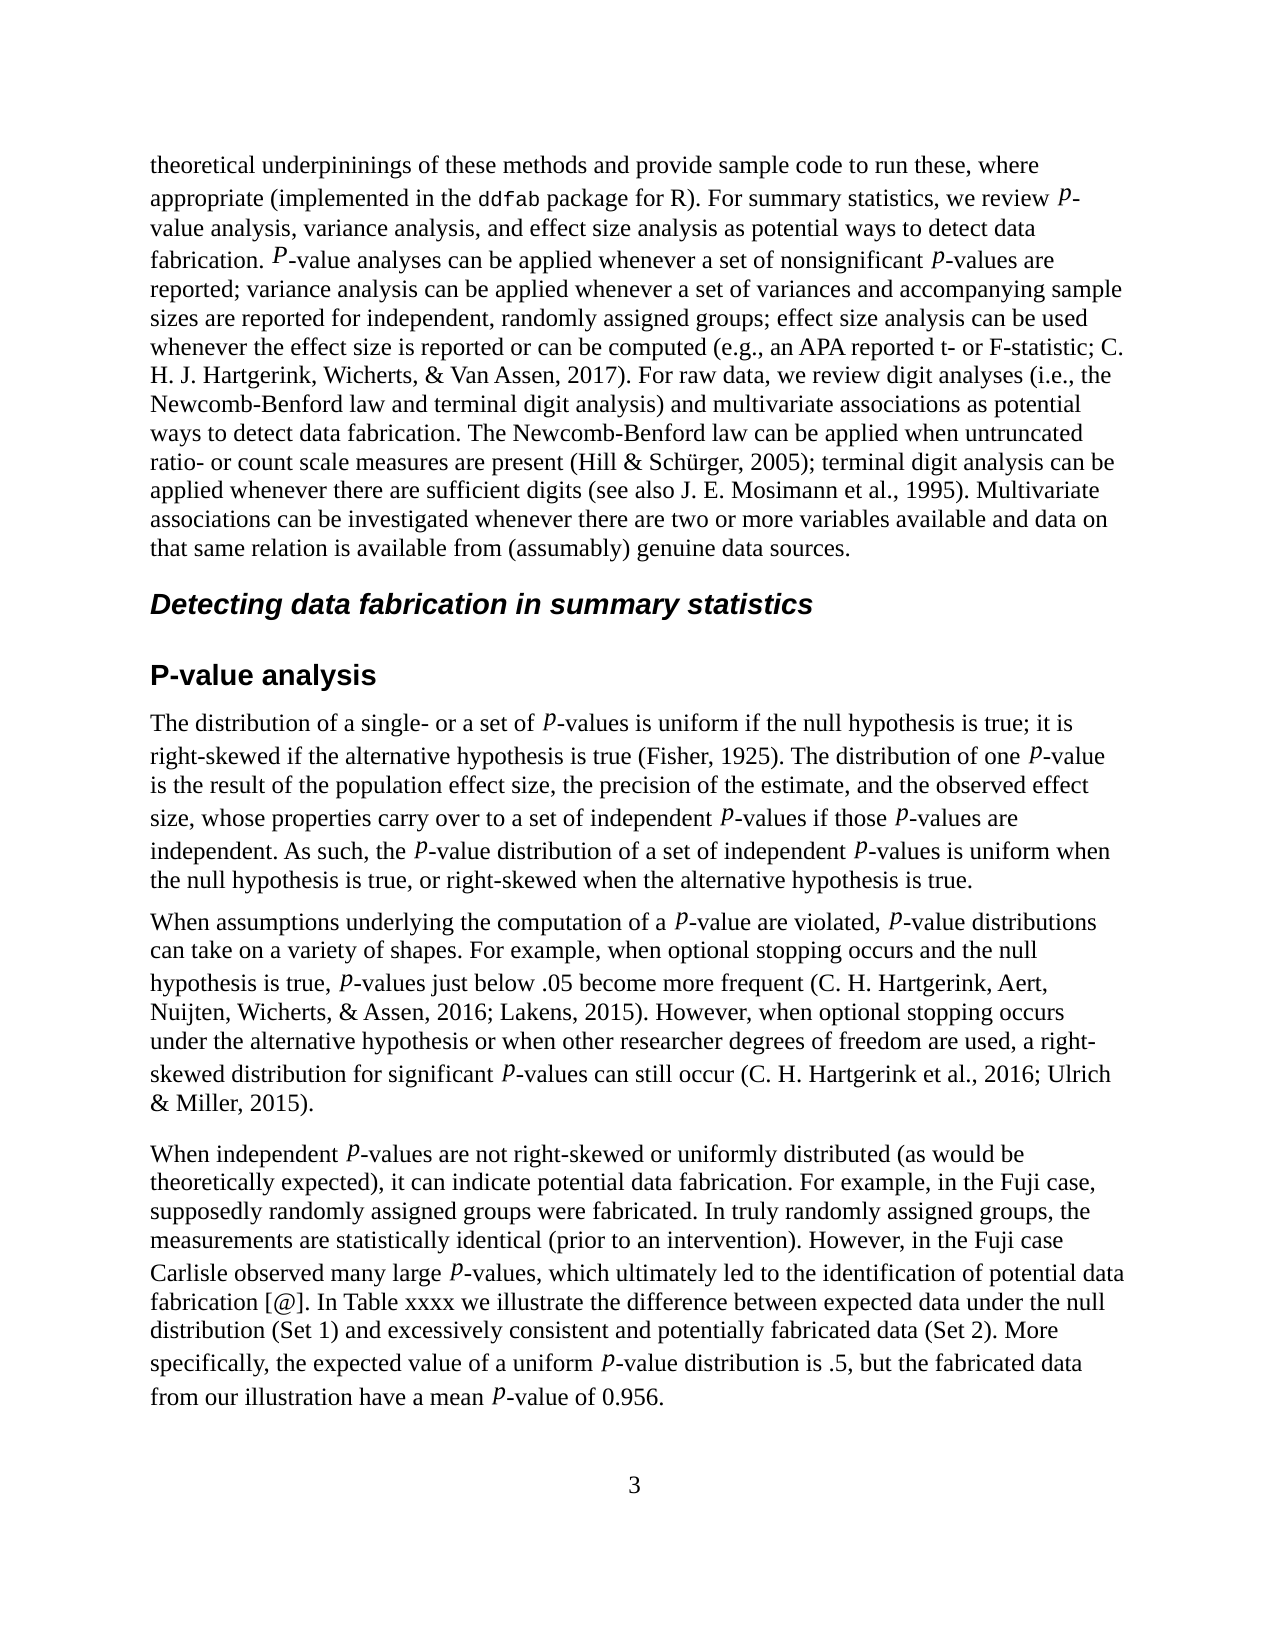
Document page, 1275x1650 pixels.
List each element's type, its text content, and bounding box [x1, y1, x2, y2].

text theoretical underpininings of these methods and provide sample code to run these, where appropriate (implemented in the ddfab package for R). For summary statistics, we review -value analysis, variance analysis, and effect size analysis as potential ways to detect data fabrication. -value analyses can be applied whenever a set of nonsignificant -values are reported; variance analysis can be applied whenever a set of variances and accompanying sample sizes are reported for independent, randomly assigned groups; effect size analysis can be used whenever the effect size is reported or can be computed (e.g., an APA reported t- or F-statistic; C. H. J. Hartgerink, Wicherts, & Van Assen, 2017). For raw data, we review digit analyses (i.e., the Newcomb-Benford law and terminal digit analysis) and multivariate associations as potential ways to detect data fabrication. The Newcomb-Benford law can be applied when untruncated ratio- or count scale measures are present (Hill & Schürger, 2005); terminal digit analysis can be applied whenever there are sufficient digits (see also J. E. Mosimann et al., 1995). Multivariate associations can be investigated whenever there are two or more variables available and data on that same relation is available from (assumably) genuine data sources. [150, 150, 1125, 562]
text When assumptions underlying the computation of a -value are violated, -value distributions can take on a variety of shapes. For example, when optional stopping occurs and the null hypothesis is true, -values just below .05 become more frequent (C. H. Hartgerink, Aert, Nuijten, Wicherts, & Assen, 2016; Lakens, 2015). However, when optional stopping occurs under the alternative hypothesis or when other researcher degrees of freedom are used, a right-skewed distribution for significant -values can still occur (C. H. Hartgerink et al., 2016; Ulrich & Miller, 2015). [150, 902, 1125, 1117]
subtitle P-value analysis [150, 658, 1125, 691]
subtitle Detecting data fabrication in summary statistics [150, 587, 1125, 620]
text When independent -values are not right-skewed or uniformly distributed (as would be theoretically expected), it can indicate potential data fabrication. For example, in the Fuji case, supposedly randomly assigned groups were fabricated. In truly randomly assigned groups, the measurements are statistically identical (prior to an intervention). However, in the Fuji case Carlisle observed many large -values, which ultimately led to the identification of potential data fabrication [@]. In Table xxxx we illustrate the difference between expected data under the null distribution (Set 1) and excessively consistent and potentially fabricated data (Set 2). More specifically, the expected value of a uniform -value distribution is .5, but the fabricated data from our illustration have a mean -value of 0.956. [150, 1134, 1125, 1410]
text The distribution of a single- or a set of -values is uniform if the null hypothesis is true; it is right-skewed if the alternative hypothesis is true (Fisher, 1925). The distribution of one -value is the result of the population effect size, the precision of the estimate, and the observed effect size, whose properties carry over to a set of independent -values if those -values are independent. As such, the -value distribution of a set of independent -values is uniform when the null hypothesis is true, or right-skewed when the alternative hypothesis is true. [150, 704, 1125, 893]
